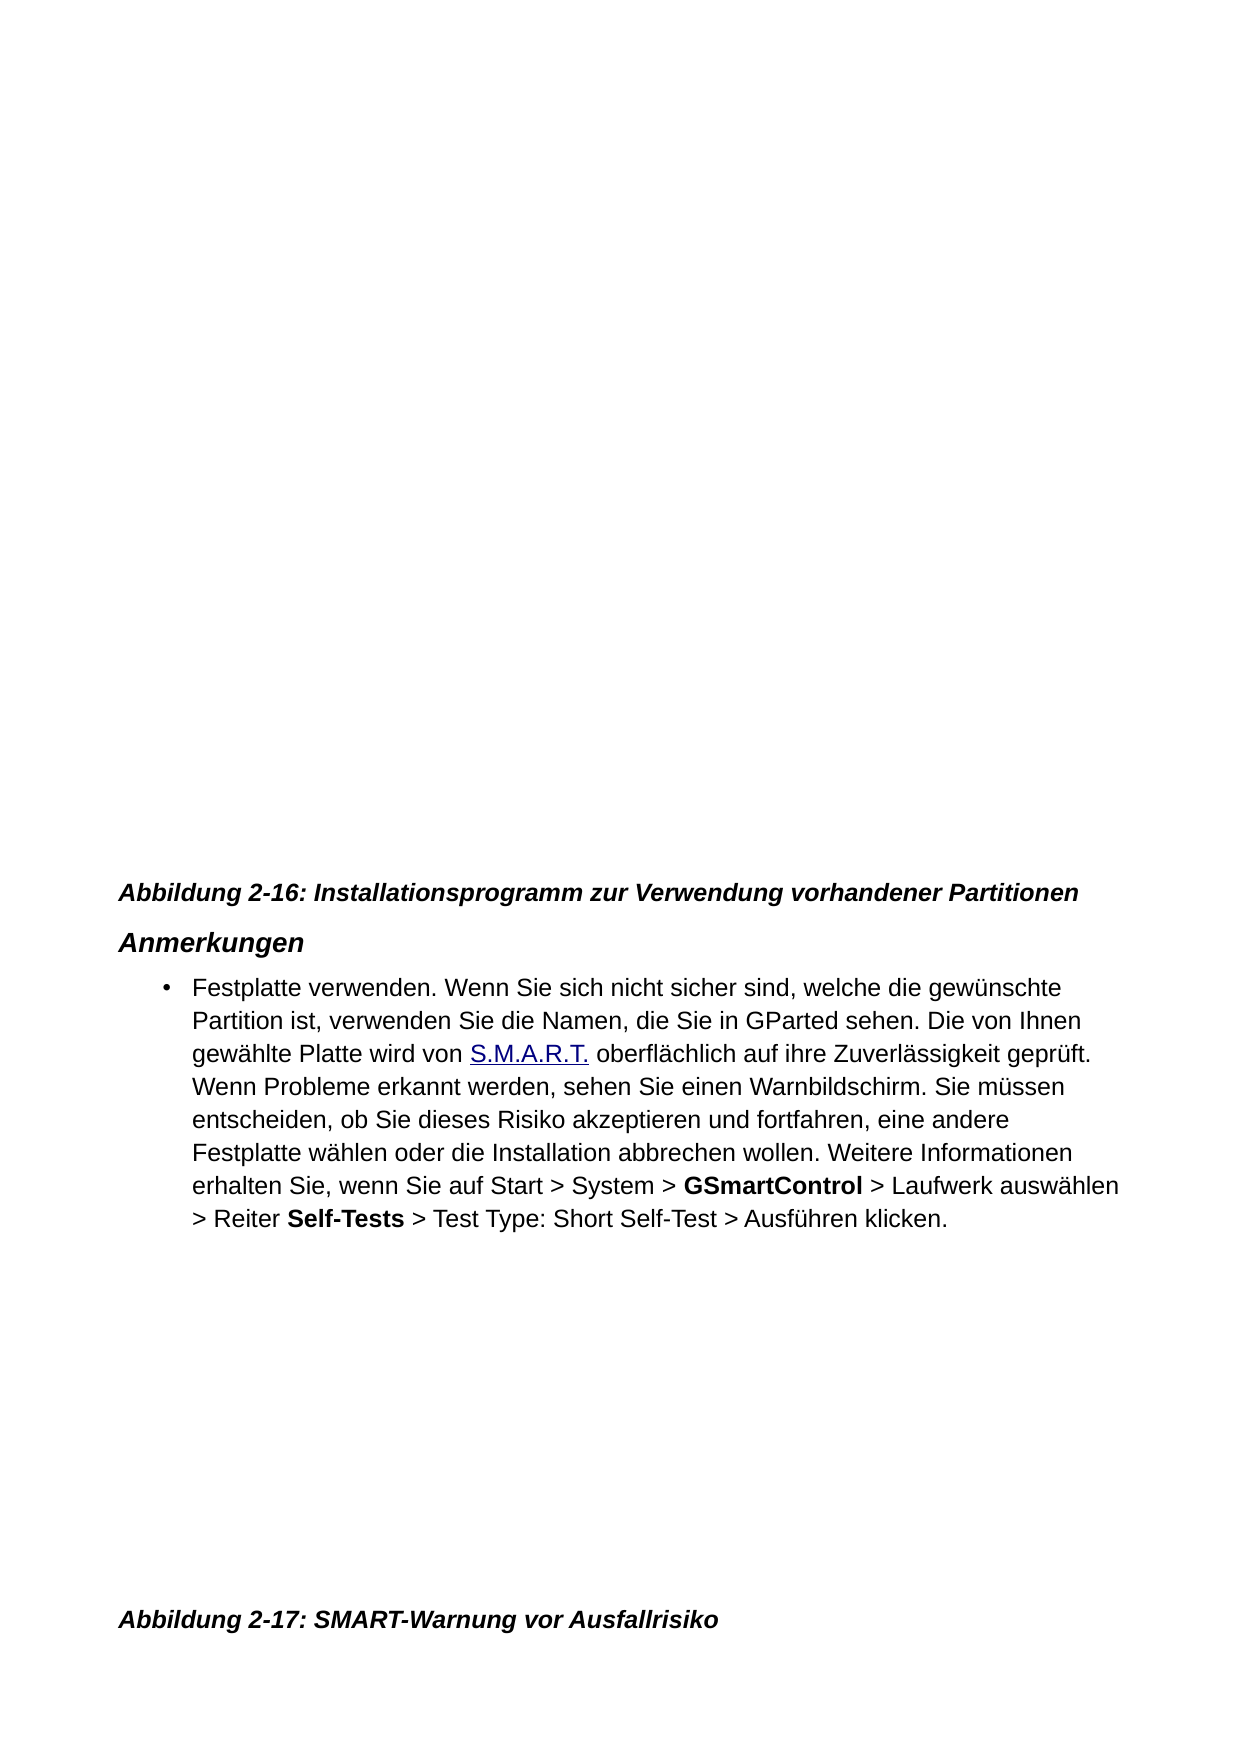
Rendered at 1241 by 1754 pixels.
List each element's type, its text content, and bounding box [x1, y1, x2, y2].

subtitle Anmerkungen [118, 926, 1122, 958]
text Abbildung 2-16: Installationsprogramm zur Verwendung vorhandener Partitionen [118, 118, 1122, 907]
list Festplatte verwenden. Wenn Sie sich nicht sicher sind, welche die gewünschte Partition ist, verwenden Sie die Namen, die Sie in GParted sehen. Die von Ihnen gewählte Platte wird von S.M.A.R.T. oberflächlich auf ihre Zuverlässigkeit geprüft. Wenn Probleme erkannt werden, sehen Sie einen Warnbildschirm. Sie müssen entscheiden, ob Sie dieses Risiko akzeptieren und fortfahren, eine andere Festplatte wählen oder die Installation abbrechen wollen. Weitere Informationen erhalten Sie, wenn Sie auf Start > System > GSmartControl > Laufwerk auswählen > Reiter Self-Tests > Test Type: Short Self-Test > Ausführen klicken. [162, 973, 1122, 1233]
text Abbildung 2-17: SMART-Warnung vor Ausfallrisiko [118, 1252, 1122, 1634]
